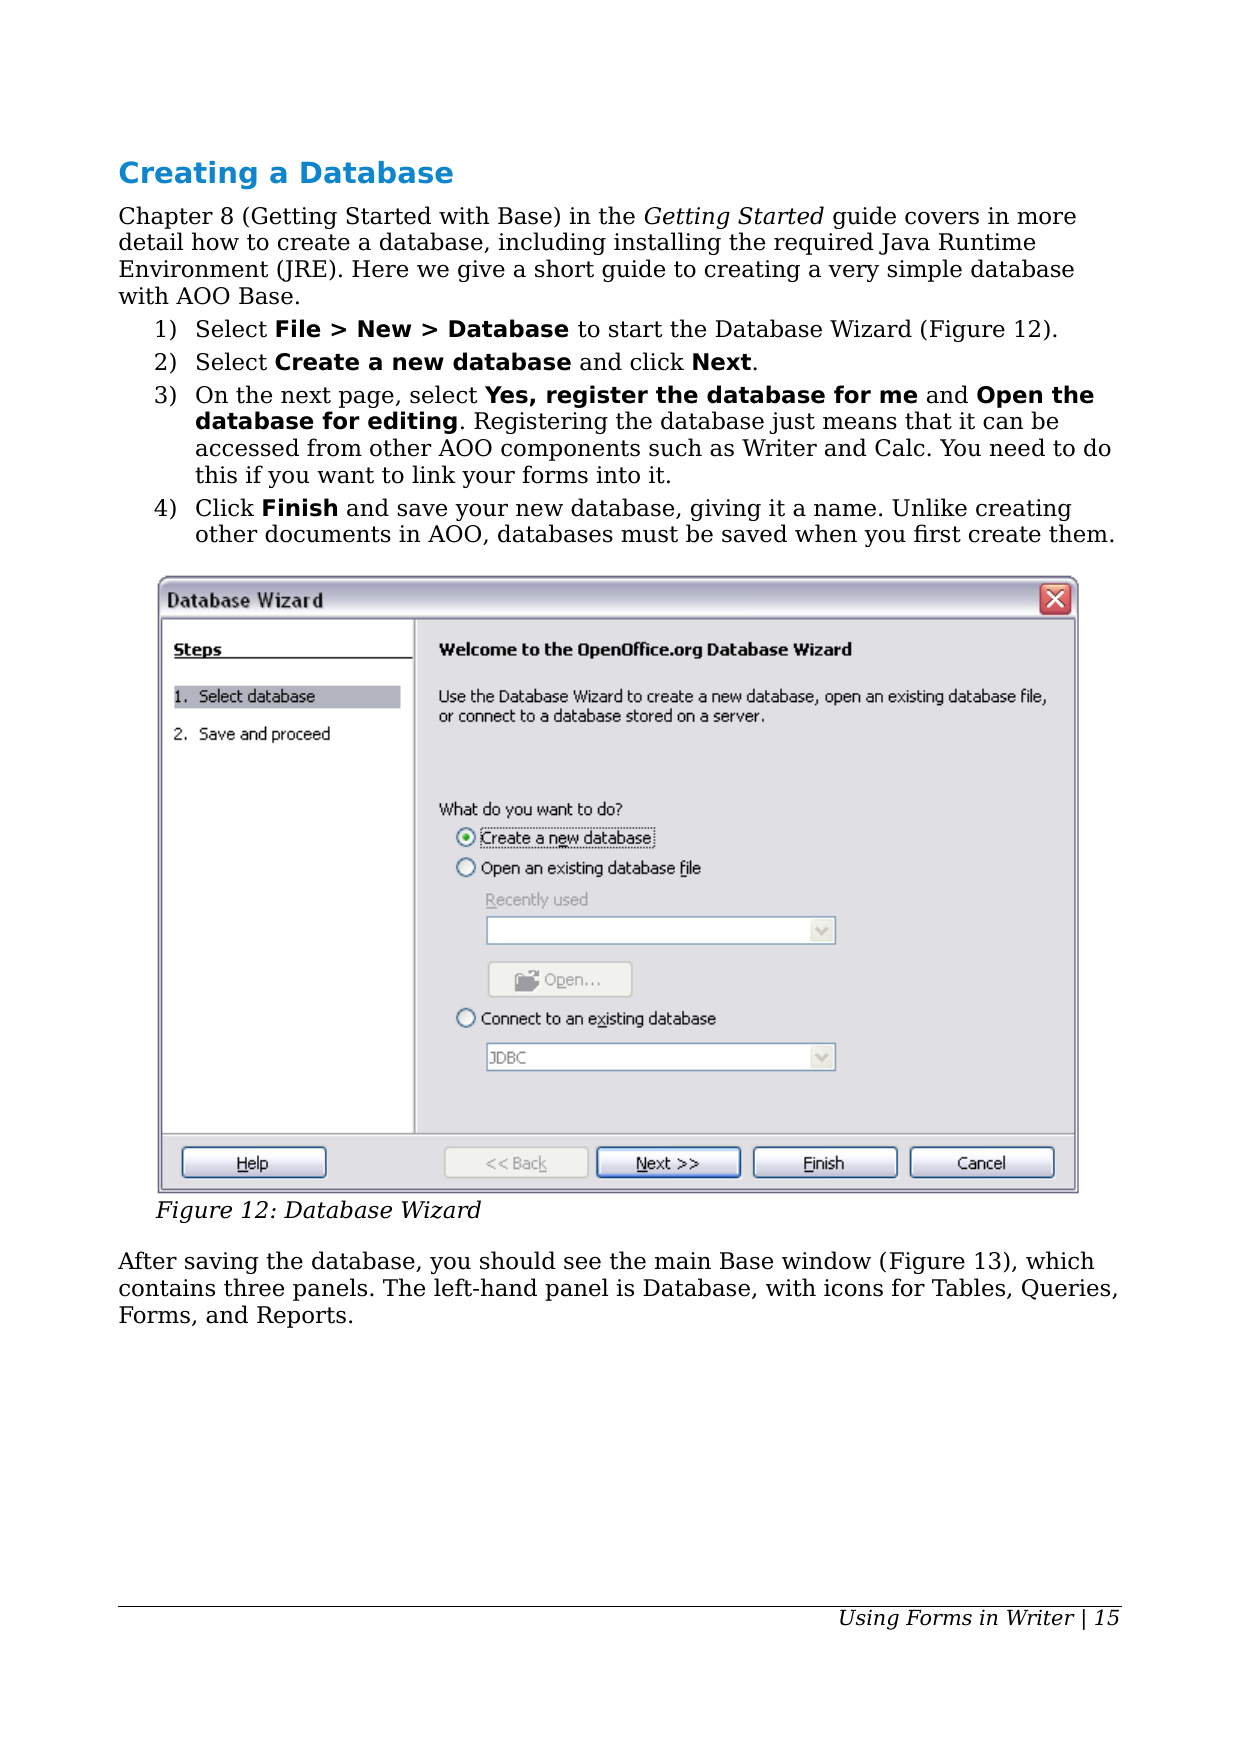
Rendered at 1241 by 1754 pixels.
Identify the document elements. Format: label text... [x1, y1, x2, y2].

picture [155, 573, 1082, 1198]
text After saving the database, you should see the main Base window (Figure 13), which contains three panels. The left-hand panel is Database, with icons for Tables, Queries, Forms, and Reports. [118, 1248, 1122, 1328]
subtitle Creating a Database [118, 157, 1122, 191]
list Click Finish and save your new database, giving it a name. Unlike creating other documents in AOO, databases must be saved when you first create them. [177, 495, 1122, 548]
list Select Create a new database and click Next. [177, 349, 1122, 376]
list Select File > New > Database to start the Database Wizard (Figure 12). [177, 316, 1122, 343]
list Chapter 8 (Getting Started with Base) in the Getting Started guide covers in more detail how to create a database, including installing the required Java Runtime Environment (JRE). Here we give a short guide to creating a very simple database with AOO Base. [118, 203, 1122, 309]
text Figure 12: Database Wizard [156, 573, 1084, 1224]
list On the next page, select Yes, register the database for me and Open the database for editing. Registering the database just means that it can be accessed from other AOO components such as Writer and Calc. You need to do this if you want to link your forms into it. [177, 382, 1122, 488]
